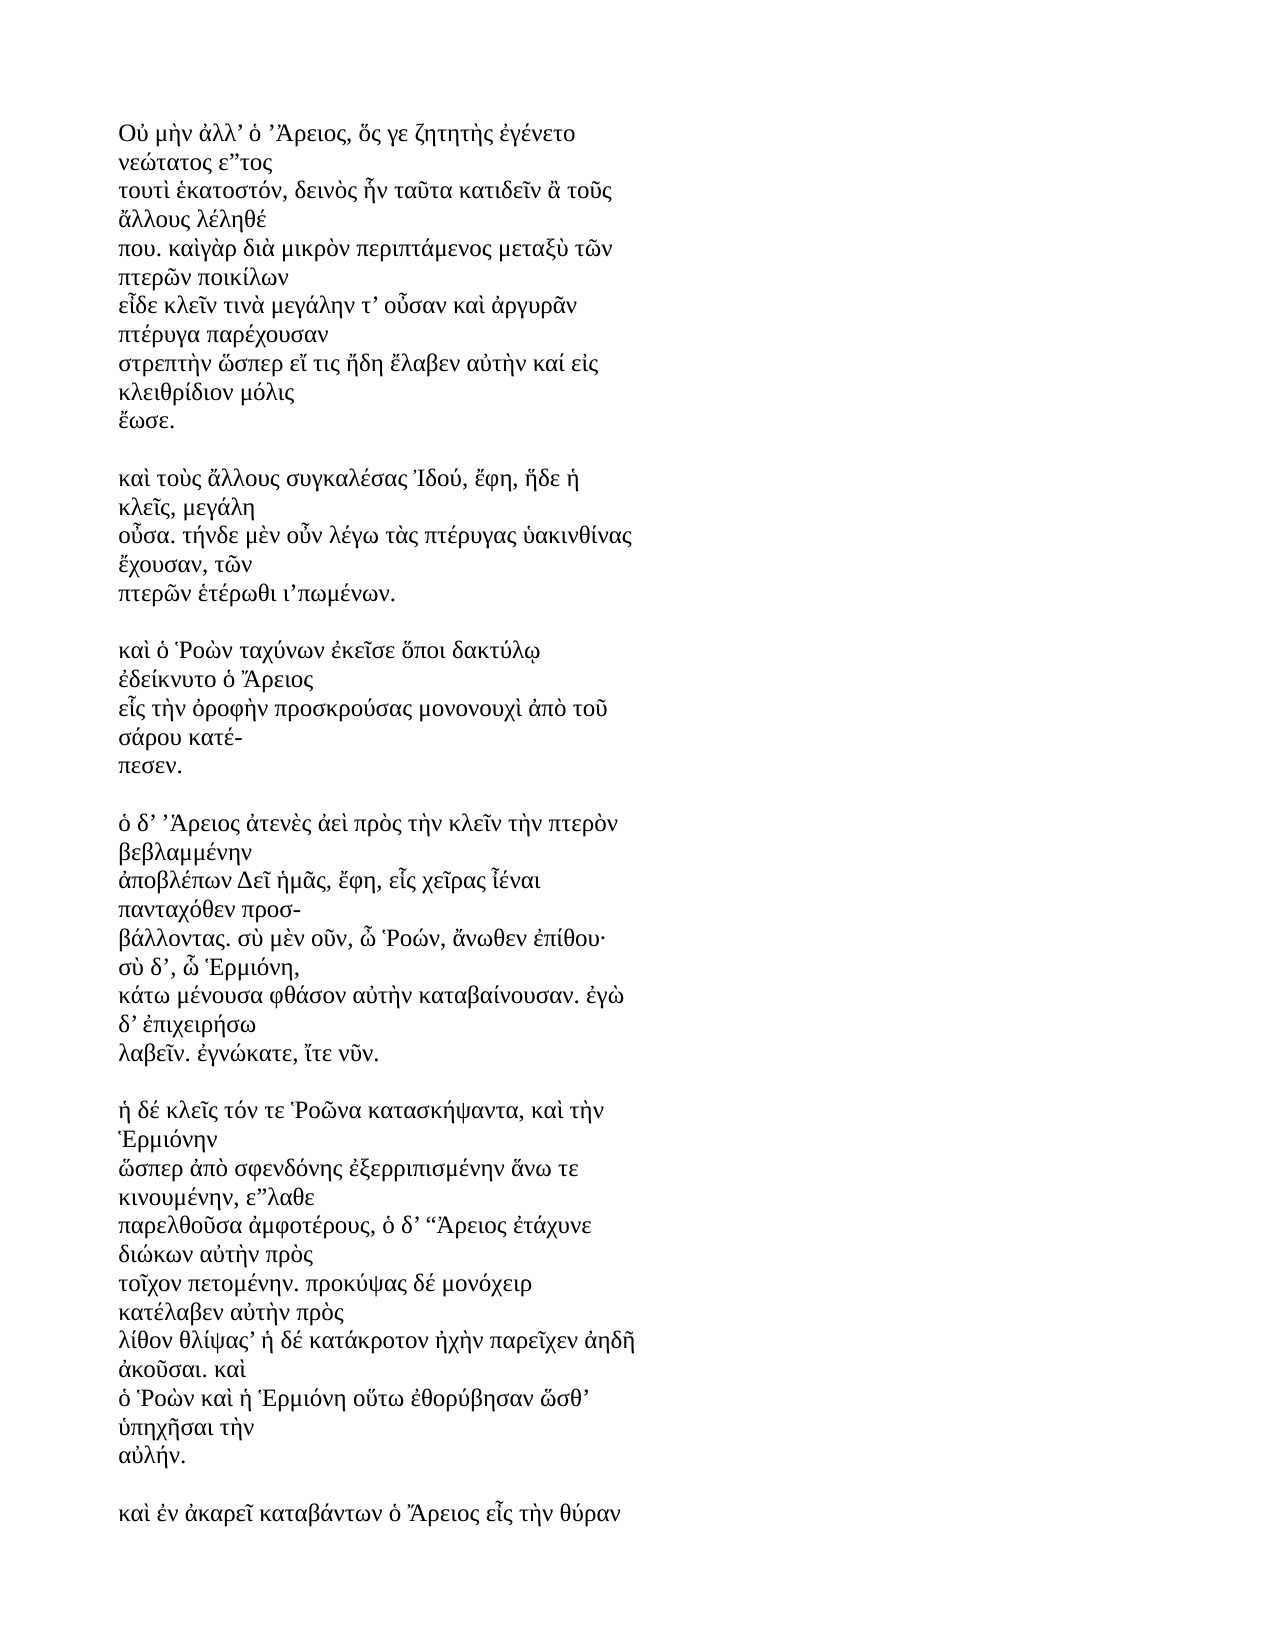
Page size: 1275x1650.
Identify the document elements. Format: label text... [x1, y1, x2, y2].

table_cell [638, 118, 1157, 1527]
table_cell Οὐ μὴν ἀλλ’ ὁ ’Ἀρειος, ὅς γε ζητητὴς ἐγένετο νεώτατος ε”τος τουτὶ ἑκατοστόν, δεινὸς ἧν ταῦτα κατιδεῖν ἂ τοῦς ἄλλους λέληθέ που. καὶγὰρ διὰ μικρὸν περιπτάμενος μεταξὺ τῶν πτερῶν ποικίλων εἶδε κλεῖν τινὰ μεγάλην τ’ οὖσαν καὶ ἀργυρᾶν πτέρυγα παρέχουσαν στρεπτὴν ὥσπερ εἴ τις ἤδη ἔλαβεν αὐτὴν καί εἰς κλειθρίδιον μόλις ἔωσε. καὶ τοὺς ἄλλους συγκαλέσας Ἰδού, ἔφη, ἥδε ἡ κλεῖς, μεγάλη οὖσα. τήνδε μὲν οὖν λέγω τὰς πτέρυγας ὑακινθίνας ἔχουσαν, τῶν πτερῶν ἑτέρωθι ι’πωμένων. καὶ ὁ Ῥοὼν ταχύνων ἐκεῖσε ὅποι δακτύλῳ ἐδείκνυτο ὁ Ἄρειος εἷς τὴν ὀροφὴν προσκρούσας μονονουχὶ ἀπὸ τοῦ σάρου κατέ- πεσεν. ὁ δ’ ’Ἁρειος ἀτενὲς ἀεὶ πρὸς τὴν κλεῖν τὴν πτερὸν βεβλαμμένην ἀποβλέπων Δεῖ ἡμᾶς, ἔφη, εἷς χεῖρας ἶέναι πανταχόθεν προσ- βάλλοντας. σὺ μὲν οῦν, ὦ Ῥοών, ἄνωθεν ἐπίθου· σὺ δ’, ὧ Ἑρμιόνη, κάτω μένουσα φθάσον αὐτὴν καταβαίνουσαν. ἐγὼ δ’ ἐπιχειρήσω λαβεῖν. ἐγνώκατε, ἴτε νῦν. ἡ δέ κλεῖς τόν τε Ῥοῶνα κατασκήψαντα, καὶ τὴν Ἑρμιόνην ὥσπερ ἀπὸ σφενδόνης ἐξερριπισμένην ἅνω τε κινουμένην, ε”λαθε παρελθοῦσα ἀμφοτέρους, ὁ δ’ “Ἀρειος ἐτάχυνε διώκων αὐτὴν πρὸς τοῖχον πετομένην. προκύψας δέ μονόχειρ κατέλαβεν αὐτὴν πρὸς λίθον θλίψας’ ἡ δέ κατάκροτον ἠχὴν παρεῖχεν ἀηδῆ ἀκοῦσαι. καὶ ὁ Ῥοὼν καὶ ἡ Ἑρμιόνη οὕτω ἐθορύβησαν ὥσθ’ ὑπηχῆσαι τὴν αὐλήν. καὶ ἐν ἀκαρεῖ καταβάντων ὁ Ἄρειος εἶς τὴν θύραν [118, 118, 637, 1527]
